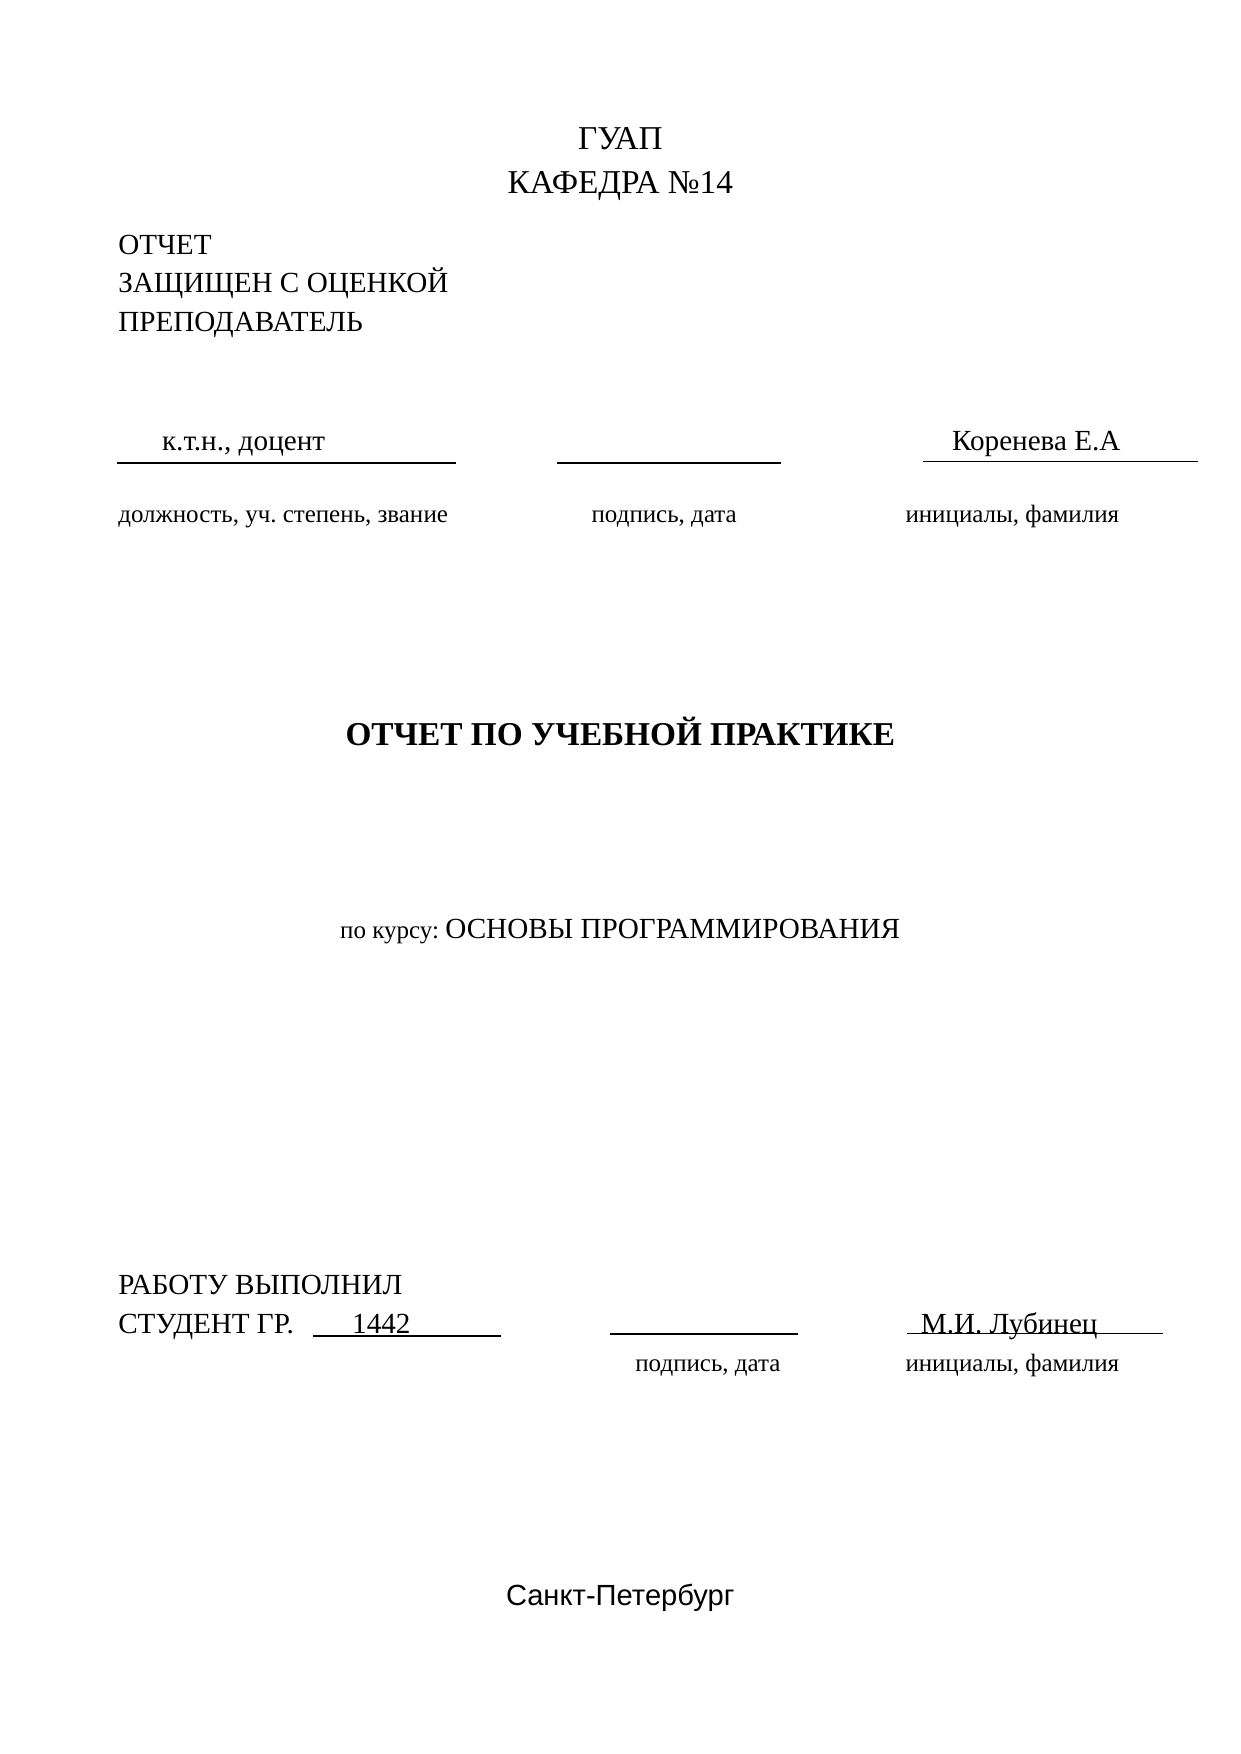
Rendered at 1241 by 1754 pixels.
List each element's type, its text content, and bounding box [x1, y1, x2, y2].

text РАБОТУ ВЫПОЛНИЛ СТУДЕНТ ГР. 1442 М.И. Лубинец подпись, дата инициалы, фамилия [118, 1267, 1122, 1378]
text ГУАП КАФЕДРА №14 [118, 118, 1122, 201]
text ОТЧЕТ ЗАЩИЩЕН С ОЦЕНКОЙ ПРЕПОДАВАТЕЛЬ [118, 227, 1122, 338]
text Санкт-Петербург [118, 1511, 1122, 1612]
text по курсу: ОСНОВЫ ПРОГРАММИРОВАНИЯ [118, 779, 1122, 944]
text ОТЧЕТ ПО УЧЕБНОЙ ПРАКТИКЕ [118, 715, 1122, 753]
text к.т.н., доцент Коренева Е.А должность, уч. степень, звание подпись, дата инициалы, фамилия [118, 423, 1122, 528]
